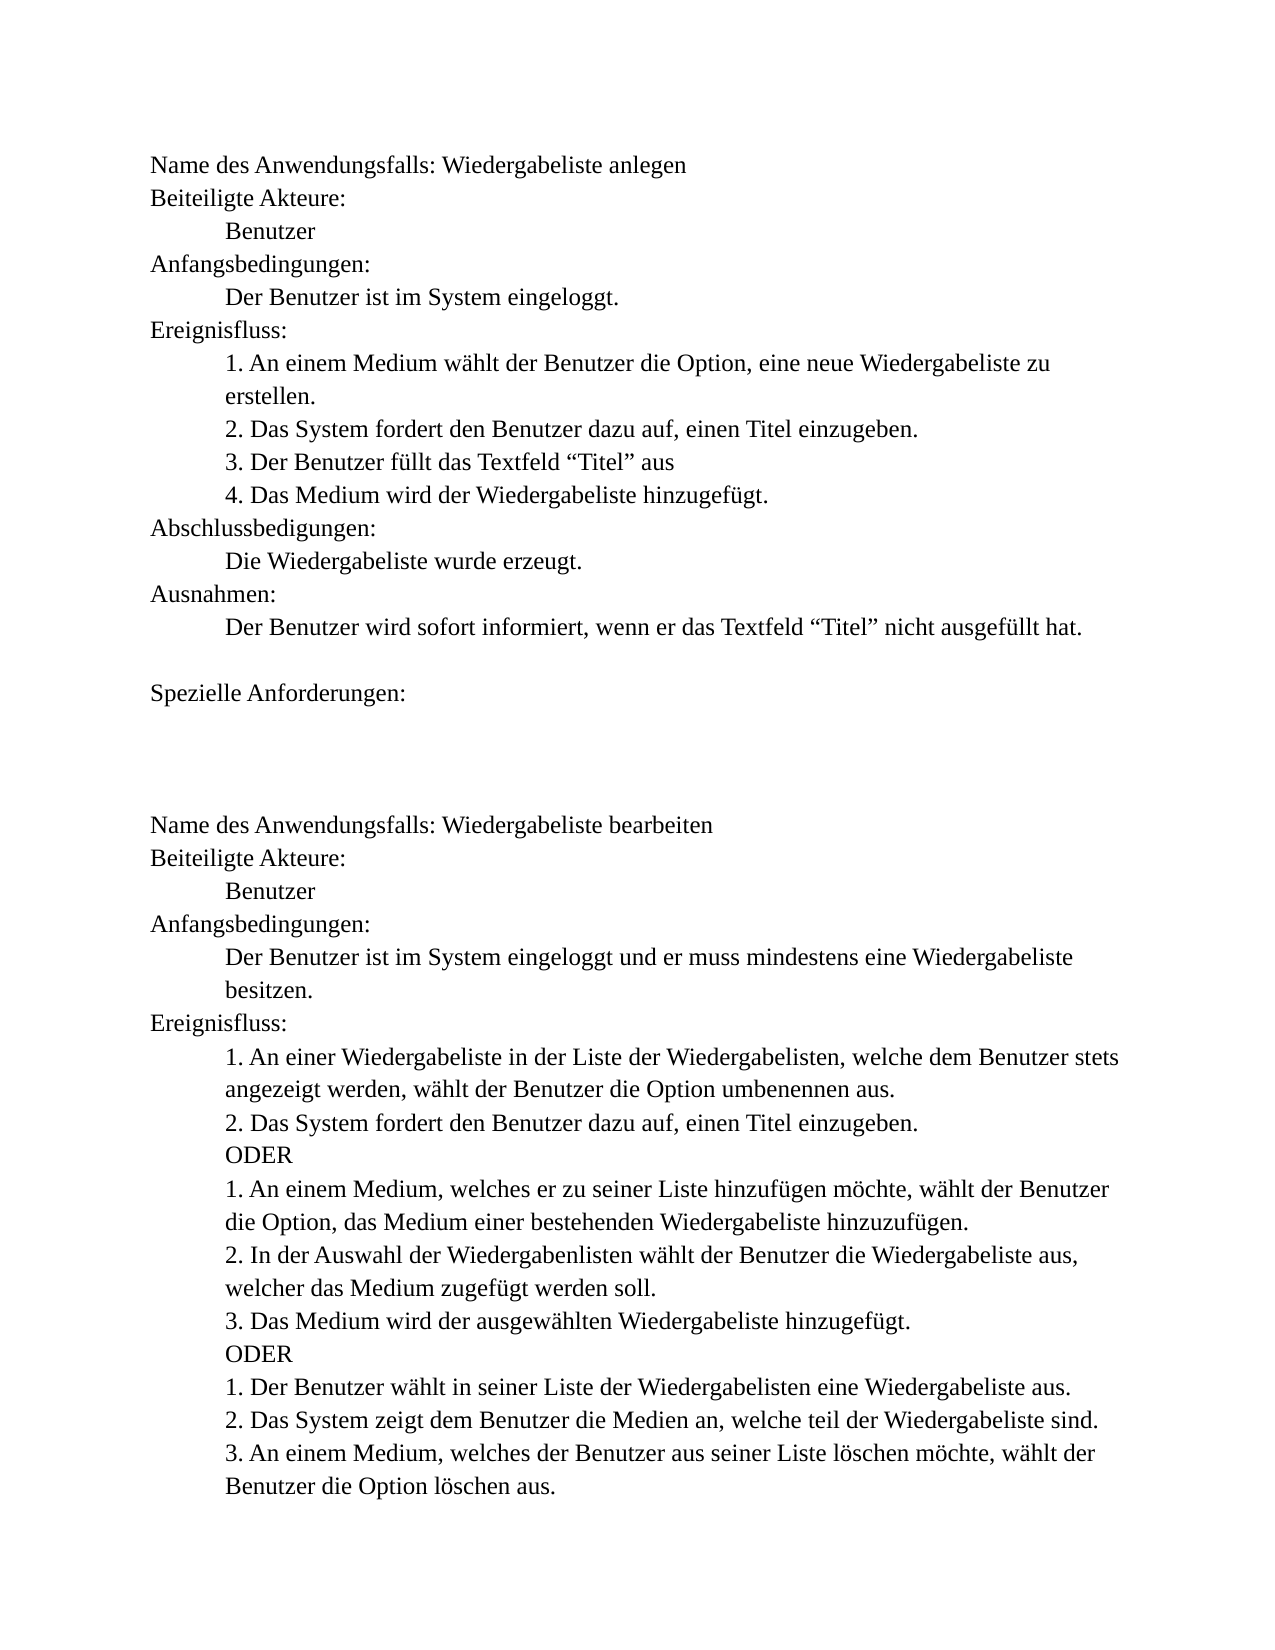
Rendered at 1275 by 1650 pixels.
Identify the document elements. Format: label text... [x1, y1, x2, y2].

text ODER [225, 1141, 1125, 1169]
text Name des Anwendungsfalls: Wiedergabeliste anlegen [150, 150, 1125, 179]
text Ereignisfluss: [150, 1008, 1125, 1037]
text Der Benutzer ist im System eingeloggt. [150, 282, 1125, 311]
text Beiteiligte Akteure: [150, 843, 1125, 872]
text Name des Anwendungsfalls: Wiedergabeliste bearbeiten [150, 810, 1125, 839]
text Benutzer [150, 216, 1125, 245]
text Der Benutzer ist im System eingeloggt und er muss mindestens eine Wiedergabeliste [150, 942, 1125, 971]
text 4. Das Medium wird der Wiedergabeliste hinzugefügt. [225, 480, 1125, 509]
text 3. Der Benutzer füllt das Textfeld “Titel” aus [225, 447, 1125, 476]
text 3. An einem Medium, welches der Benutzer aus seiner Liste löschen möchte, wählt der Benutzer die Option löschen aus. [225, 1438, 1125, 1499]
text 3. Das Medium wird der ausgewählten Wiedergabeliste hinzugefügt. [225, 1306, 1125, 1334]
text Benutzer [150, 876, 1125, 905]
text 2. In der Auswahl der Wiedergabenlisten wählt der Benutzer die Wiedergabeliste aus, welcher das Medium zugefügt werden soll. [225, 1240, 1125, 1301]
text 1. An einer Wiedergabeliste in der Liste der Wiedergabelisten, welche dem Benutzer stets angezeigt werden, wählt der Benutzer die Option umbenennen aus. [225, 1042, 1125, 1103]
text Ausnahmen: [150, 579, 1125, 608]
text ODER [225, 1339, 1125, 1367]
text Beiteiligte Akteure: [150, 183, 1125, 212]
text Anfangsbedingungen: [150, 909, 1125, 938]
text besitzen. [150, 976, 1125, 1004]
text 1. An einem Medium wählt der Benutzer die Option, eine neue Wiedergabeliste zu erstellen. [225, 348, 1125, 410]
text 2. Das System fordert den Benutzer dazu auf, einen Titel einzugeben. [225, 1108, 1125, 1136]
text Spezielle Anforderungen: [150, 678, 1125, 707]
text 1. An einem Medium, welches er zu seiner Liste hinzufügen möchte, wählt der Benutzer die Option, das Medium einer bestehenden Wiedergabeliste hinzuzufügen. [225, 1174, 1125, 1235]
text Die Wiedergabeliste wurde erzeugt. [150, 546, 1125, 575]
text Anfangsbedingungen: [150, 249, 1125, 278]
text Ereignisfluss: [150, 315, 1125, 344]
text Abschlussbedigungen: [150, 513, 1125, 542]
text 2. Das System zeigt dem Benutzer die Medien an, welche teil der Wiedergabeliste sind. [225, 1405, 1125, 1433]
text 1. Der Benutzer wählt in seiner Liste der Wiedergabelisten eine Wiedergabeliste aus. [225, 1372, 1125, 1401]
text 2. Das System fordert den Benutzer dazu auf, einen Titel einzugeben. [225, 414, 1125, 443]
text Der Benutzer wird sofort informiert, wenn er das Textfeld “Titel” nicht ausgefüllt hat. [225, 612, 1125, 641]
